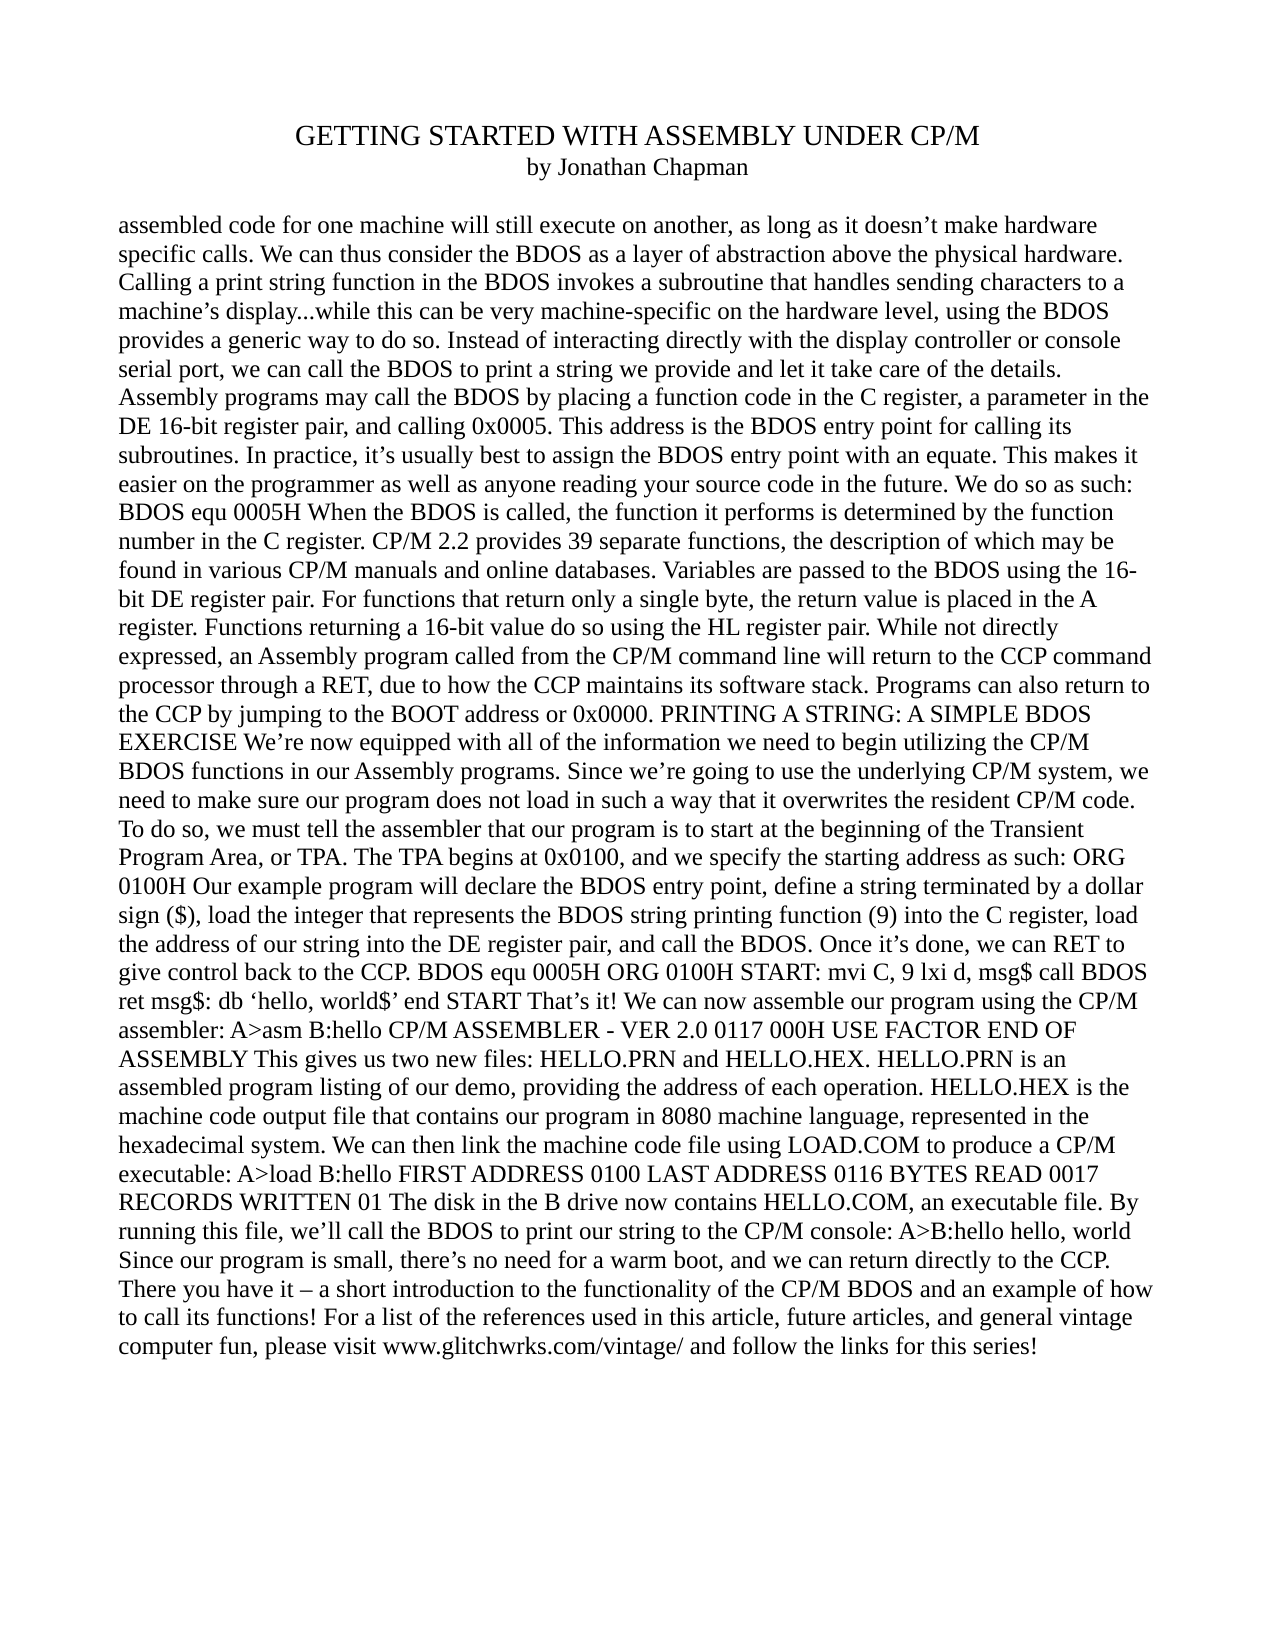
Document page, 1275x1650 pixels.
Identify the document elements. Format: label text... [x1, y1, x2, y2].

text need to make sure our program does not load in such a way that it overwrites the resident CP/M code. To do so, we must tell the assembler that our program is to start at the beginning of the Transient Program Area, or TPA. The TPA begins at 0x0100, and we specify the starting address as such: ORG 0100H Our example program will declare the BDOS entry point, define a string terminated by a dollar sign ($), load the integer that represents the BDOS string printing function (9) into the C register, load the address of our string into the DE register pair, and call the BDOS. Once it’s done, we can RET to give control back to the CCP. BDOS equ 0005H ORG 0100H START: mvi C, 9 lxi d, msg$ call BDOS ret msg$: db ‘hello, world$’ end START That’s it! We can now assemble our program using the CP/M assembler: A>asm B:hello CP/M ASSEMBLER - VER 2.0 0117 000H USE FACTOR END OF ASSEMBLY This gives us two new files: HELLO.PRN and HELLO.HEX. HELLO.PRN is an assembled program listing of our demo, providing the address of each operation. HELLO.HEX is the machine code output file that contains our program in 8080 machine language, represented in the hexadecimal system. We can then link the machine code file using LOAD.COM to produce a CP/M executable: A>load B:hello FIRST ADDRESS 0100 LAST ADDRESS 0116 BYTES READ 0017 RECORDS WRITTEN 01 The disk in the B drive now contains HELLO.COM, an executable file. By running this file, we’ll call the BDOS to print our string to the CP/M console: A>B:hello hello, world Since our program is small, there’s no need for a warm boot, and we can return directly to the CCP. There you have it – a short introduction to the functionality of the CP/M BDOS and an example of how to call its functions! For a list of the references used in this article, future articles, and general vintage computer fun, please visit www.glitchwrks.com/vintage/ and follow the links for this series! [118, 785, 1157, 1360]
text assembled code for one machine will still execute on another, as long as it doesn’t make hardware specific calls. We can thus consider the BDOS as a layer of abstraction above the physical hardware. Calling a print string function in the BDOS invokes a subroutine that handles sending characters to a machine’s display...while this can be very machine-specific on the hardware level, using the BDOS provides a generic way to do so. Instead of interacting directly with the display controller or console serial port, we can call the BDOS to print a string we provide and let it take care of the details. Assembly programs may call the BDOS by placing a function code in the C register, a parameter in the DE 16-bit register pair, and calling 0x0005. This address is the BDOS entry point for calling its subroutines. In practice, it’s usually best to assign the BDOS entry point with an equate. This makes it easier on the programmer as well as anyone reading your source code in the future. We do so as such: BDOS equ 0005H When the BDOS is called, the function it performs is determined by the function number in the C register. CP/M 2.2 provides 39 separate functions, the description of which may be found in various CP/M manuals and online databases. Variables are passed to the BDOS using the 16-bit DE register pair. For functions that return only a single byte, the return value is placed in the A register. Functions returning a 16-bit value do so using the HL register pair. While not directly expressed, an Assembly program called from the CP/M command line will return to the CCP command processor through a RET, due to how the CCP maintains its software stack. Programs can also return to the CCP by jumping to the BOOT address or 0x0000. PRINTING A STRING: A SIMPLE BDOS EXERCISE We’re now equipped with all of the information we need to begin utilizing the CP/M BDOS functions in our Assembly programs. Since we’re going to use the underlying CP/M system, we [118, 210, 1157, 785]
